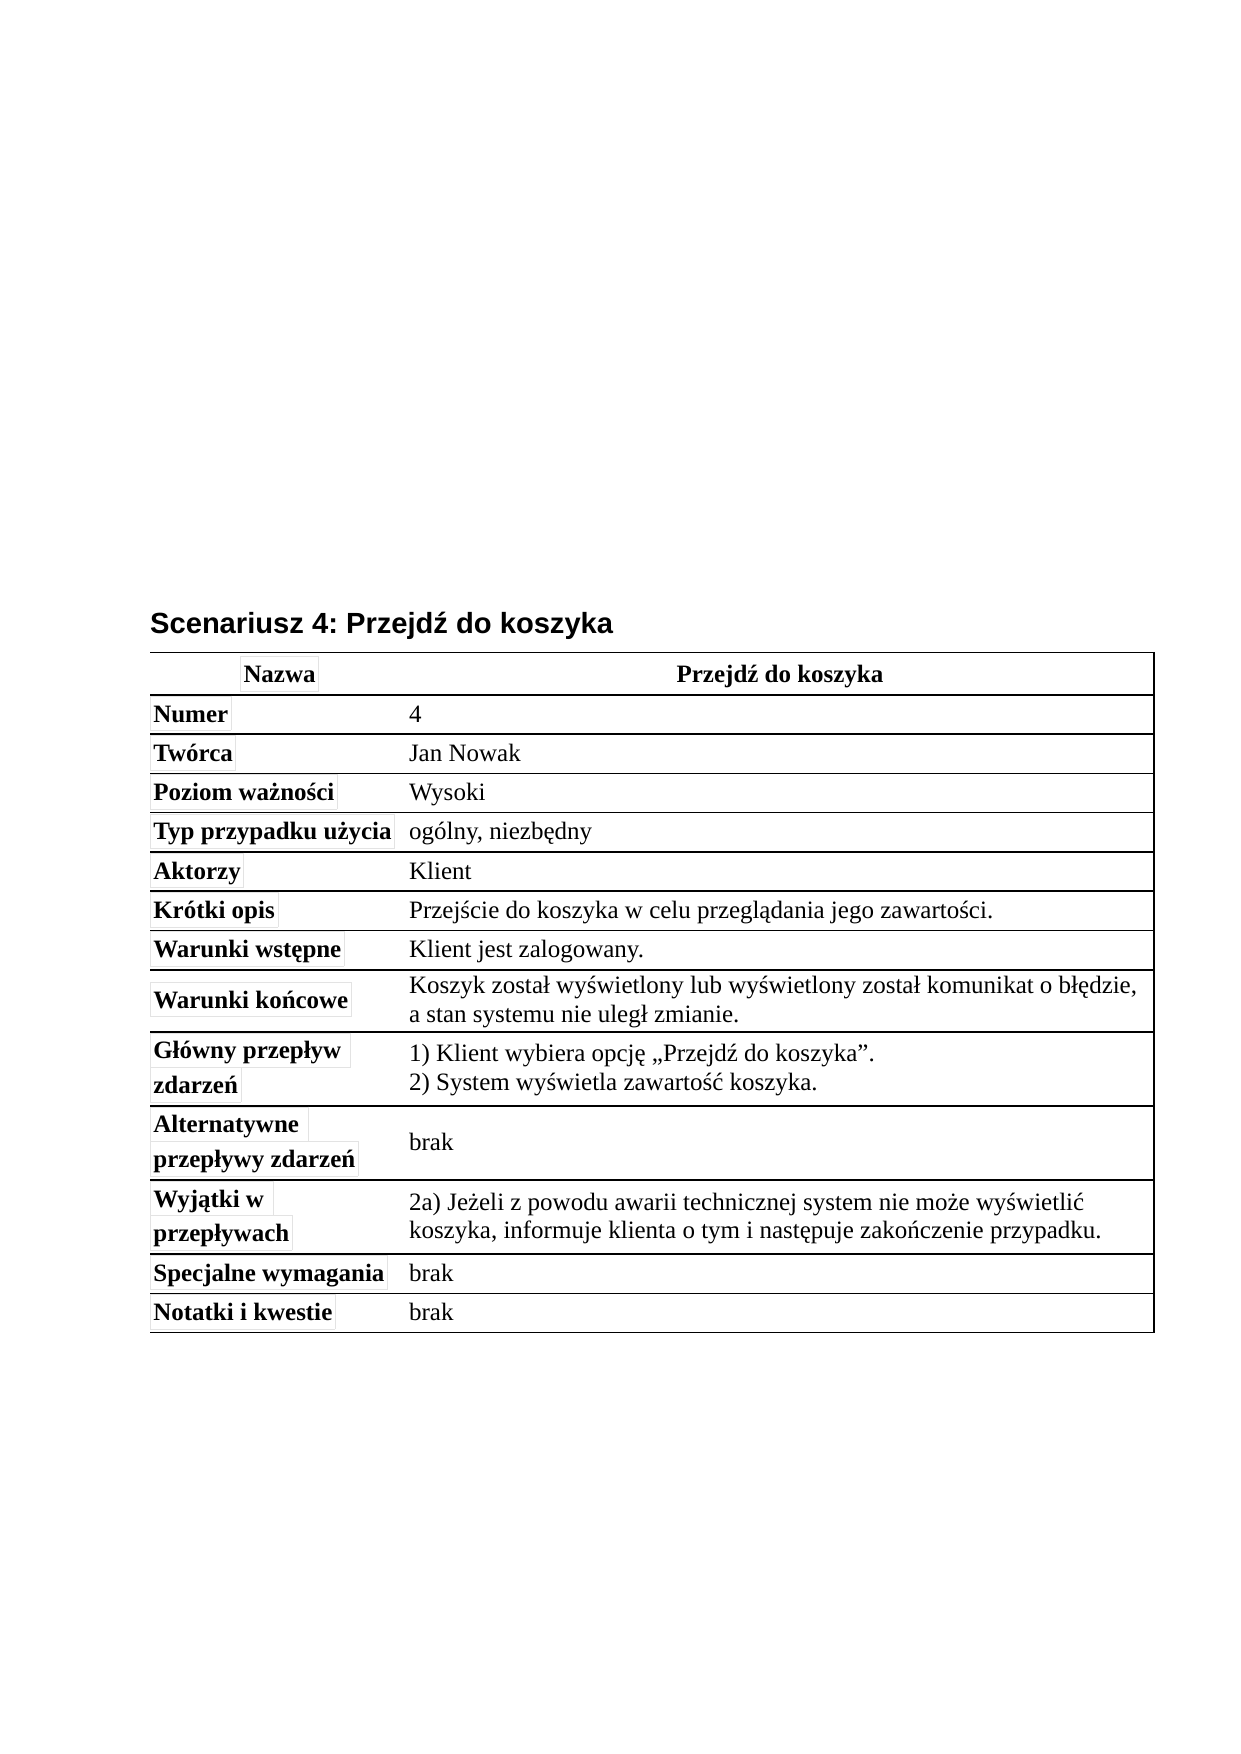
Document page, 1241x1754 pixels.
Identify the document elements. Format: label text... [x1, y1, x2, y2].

table_cell Wysoki [409, 774, 1153, 812]
table_cell Poziom ważności [150, 774, 409, 812]
table_cell Klient jest zalogowany. [409, 931, 1153, 969]
table_cell Specjalne wymagania [150, 1255, 409, 1292]
table_cell Wyjątki w przepływach [150, 1181, 409, 1253]
table_header Przejdź do koszyka [409, 653, 1153, 694]
table_cell Przejście do koszyka w celu przeglądania jego zawartości. [409, 892, 1153, 930]
table_cell brak [409, 1255, 1153, 1292]
table_cell Warunki końcowe [150, 971, 409, 1031]
table_cell Warunki wstępne [150, 931, 409, 969]
table_cell 4 [409, 696, 1153, 733]
table_header Nazwa [150, 653, 409, 694]
table_cell 1) Klient wybiera opcję „Przejdź do koszyka”. 2) System wyświetla zawartość koszyka. [409, 1033, 1153, 1105]
table_cell brak [409, 1294, 1153, 1332]
table_cell Główny przepływ zdarzeń [150, 1033, 409, 1105]
table_cell Jan Nowak [409, 735, 1153, 773]
table_cell brak [409, 1107, 1153, 1179]
table_cell ogólny, niezbędny [409, 813, 1153, 851]
table_cell 2a) Jeżeli z powodu awarii technicznej system nie może wyświetlić koszyka, informuje klienta o tym i następuje zakończenie przypadku. [409, 1181, 1153, 1253]
table_cell Typ przypadku użycia [150, 813, 409, 851]
subtitle Scenariusz 4: Przejdź do koszyka [150, 606, 1090, 639]
table_cell Twórca [150, 735, 409, 773]
table_cell Alternatywne przepływy zdarzeń [150, 1107, 409, 1179]
table_cell Krótki opis [150, 892, 409, 930]
table_cell Notatki i kwestie [150, 1294, 409, 1332]
table_cell Aktorzy [150, 853, 409, 890]
table_cell Klient [409, 853, 1153, 890]
table_cell Koszyk został wyświetlony lub wyświetlony został komunikat o błędzie, a stan systemu nie uległ zmianie. [409, 971, 1153, 1031]
table_cell Numer [150, 696, 409, 733]
